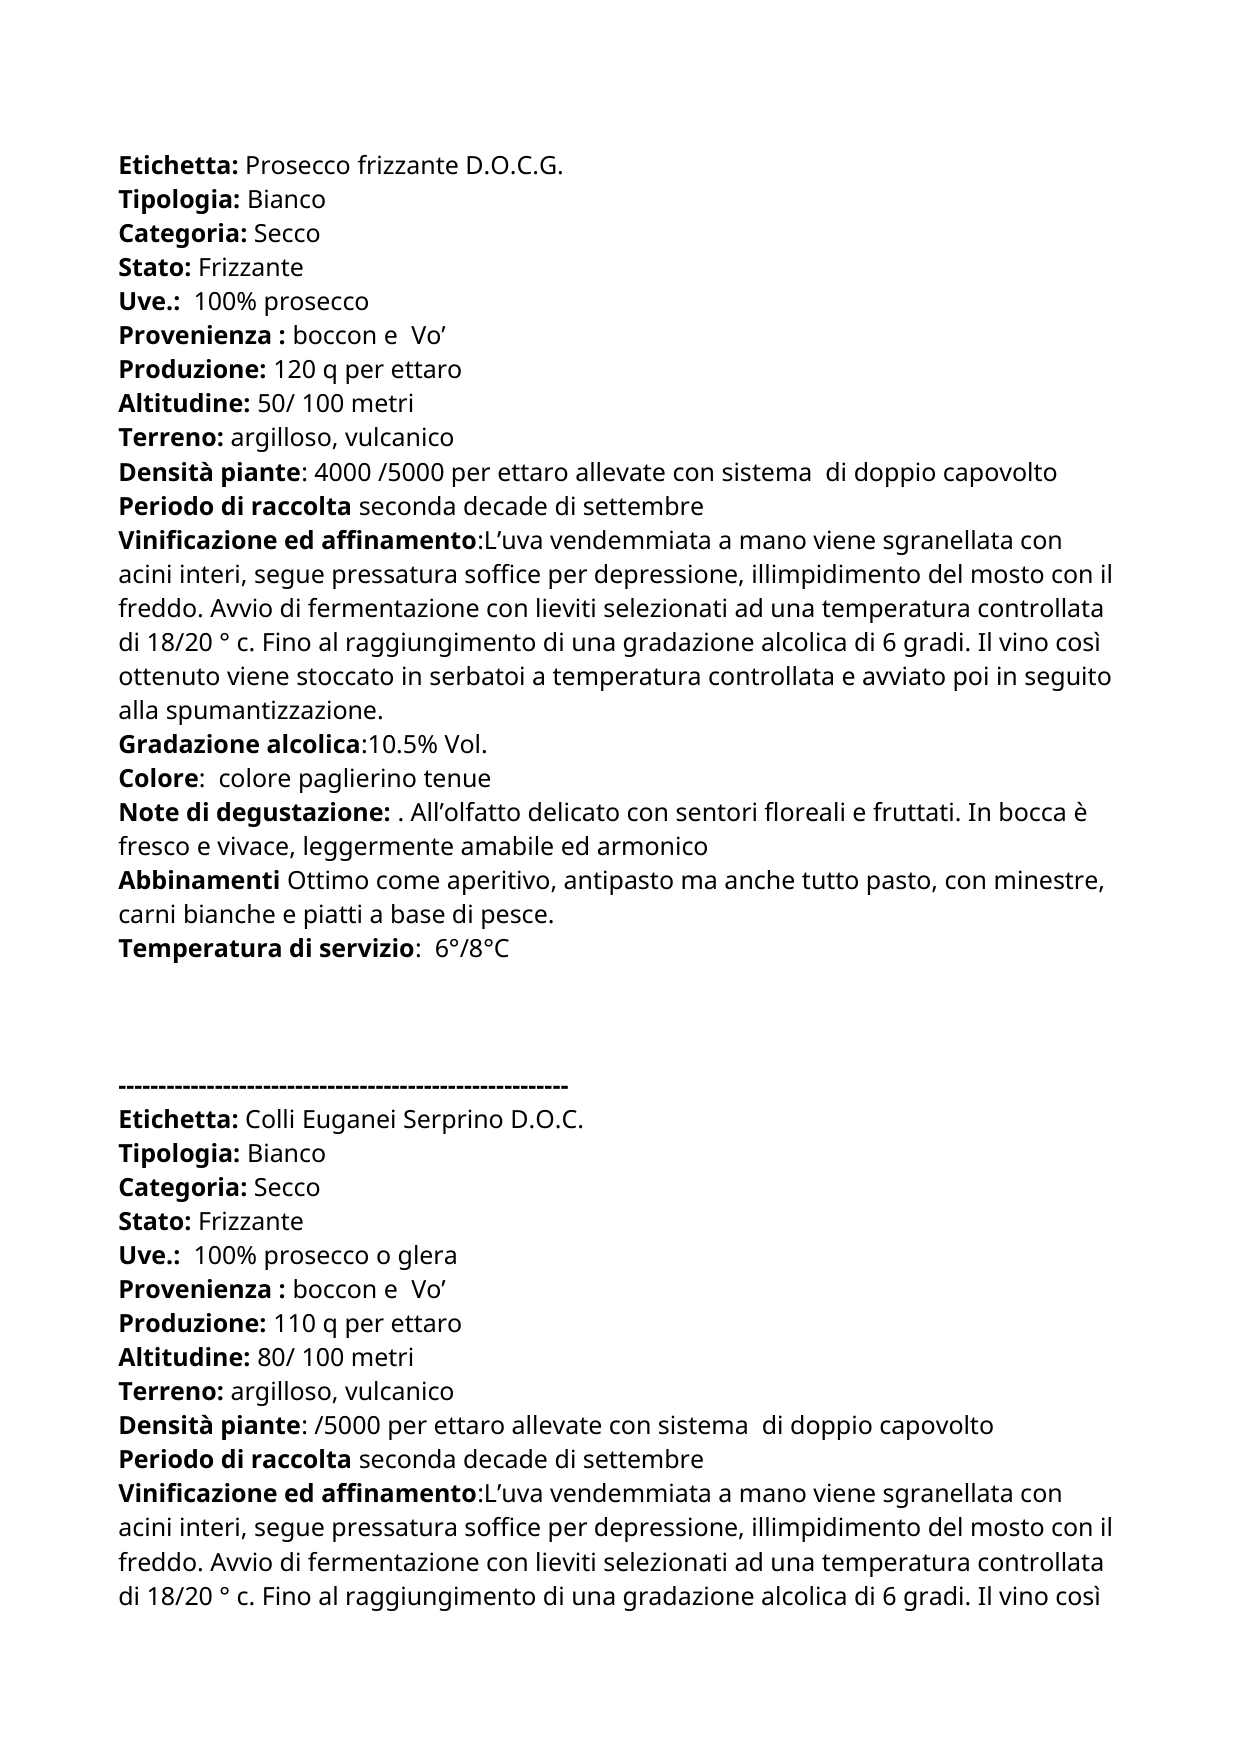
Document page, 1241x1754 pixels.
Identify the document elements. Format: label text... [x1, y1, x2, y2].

text Abbinamenti Ottimo come aperitivo, antipasto ma anche tutto pasto, con minestre, carni bianche e piatti a base di pesce. [118, 863, 1122, 931]
text Produzione: 110 q per ettaro [118, 1306, 1122, 1340]
text Etichetta: Colli Euganei Serprino D.O.C. [118, 1101, 1122, 1135]
text Note di degustazione: . All’olfatto delicato con sentori floreali e fruttati. In bocca è fresco e vivace, leggermente amabile ed armonico [118, 795, 1122, 863]
text Periodo di raccolta seconda decade di settembre [118, 488, 1122, 522]
text Categoria: Secco [118, 216, 1122, 250]
text Provenienza : boccon e Vo’ [118, 1272, 1122, 1306]
text Altitudine: 80/ 100 metri [118, 1340, 1122, 1374]
text Temperatura di servizio: 6°/8°C [118, 931, 1122, 965]
text Vinificazione ed affinamento:L’uva vendemmiata a mano viene sgranellata con acini interi, segue pressatura soffice per depressione, illimpidimento del mosto con il freddo. Avvio di fermentazione con lieviti selezionati ad una temperatura controllata di 18/20 ° c. Fino al raggiungimento di una gradazione alcolica di 6 gradi. Il vino così ottenuto viene stoccato in serbatoi a temperatura controllata e avviato poi in seguito alla spumantizzazione. [118, 522, 1122, 727]
text Etichetta: Prosecco frizzante D.O.C.G. [118, 148, 1122, 182]
text Stato: Frizzante [118, 250, 1122, 284]
text Tipologia: Bianco [118, 182, 1122, 216]
text Vinificazione ed affinamento:L’uva vendemmiata a mano viene sgranellata con acini interi, segue pressatura soffice per depressione, illimpidimento del mosto con il freddo. Avvio di fermentazione con lieviti selezionati ad una temperatura controllata di 18/20 ° c. Fino al raggiungimento di una gradazione alcolica di 6 gradi. Il vino così [118, 1476, 1122, 1612]
text Densità piante: 4000 /5000 per ettaro allevate con sistema di doppio capovolto [118, 454, 1122, 488]
text Categoria: Secco [118, 1169, 1122, 1203]
text Uve.: 100% prosecco [118, 284, 1122, 318]
text Provenienza : boccon e Vo’ [118, 318, 1122, 352]
text Terreno: argilloso, vulcanico [118, 420, 1122, 454]
text Periodo di raccolta seconda decade di settembre [118, 1442, 1122, 1476]
text -------------------------------------------------------- [118, 1067, 1122, 1101]
text Uve.: 100% prosecco o glera [118, 1238, 1122, 1272]
text Terreno: argilloso, vulcanico [118, 1374, 1122, 1408]
text Gradazione alcolica:10.5% Vol. [118, 727, 1122, 761]
text Colore: colore paglierino tenue [118, 761, 1122, 795]
text Densità piante: /5000 per ettaro allevate con sistema di doppio capovolto [118, 1408, 1122, 1442]
text Stato: Frizzante [118, 1203, 1122, 1238]
text Tipologia: Bianco [118, 1135, 1122, 1169]
text Altitudine: 50/ 100 metri [118, 386, 1122, 420]
text Produzione: 120 q per ettaro [118, 352, 1122, 386]
